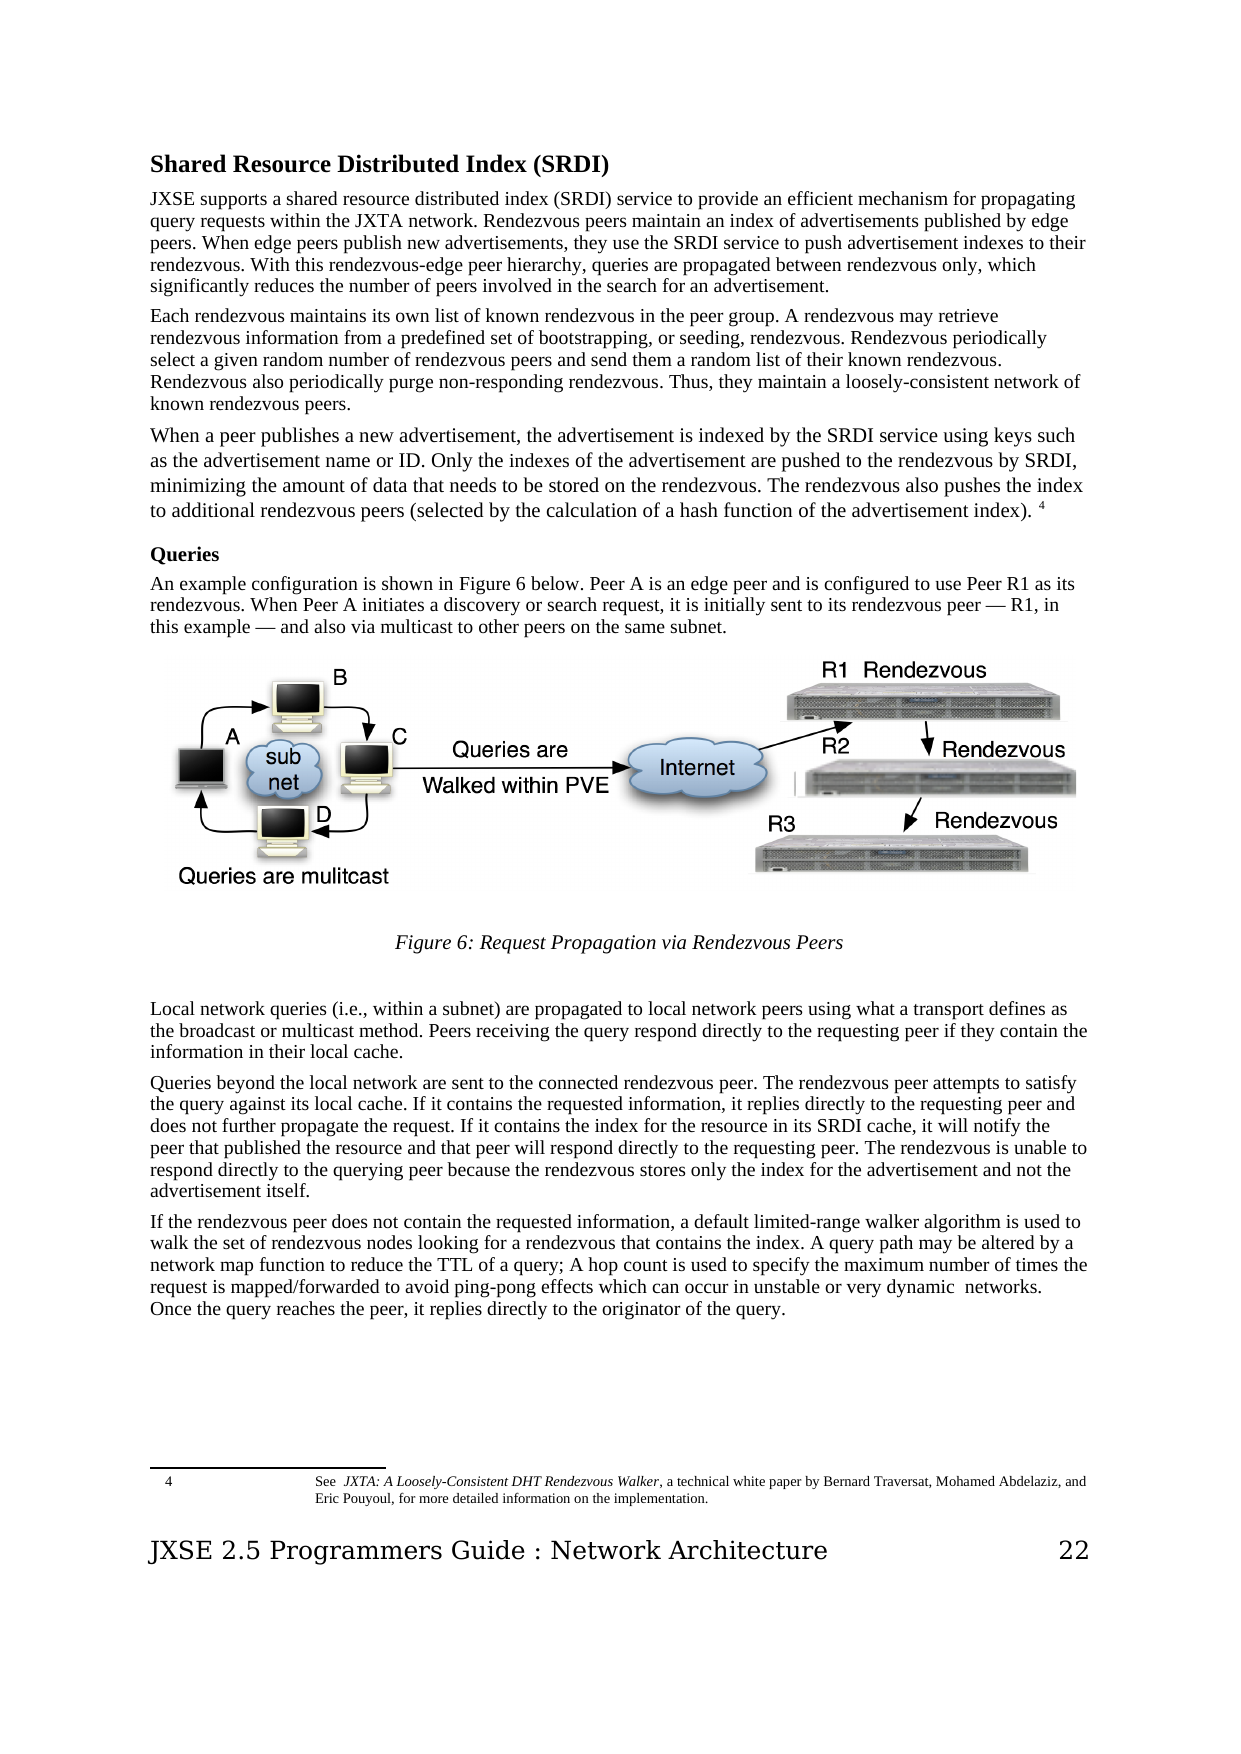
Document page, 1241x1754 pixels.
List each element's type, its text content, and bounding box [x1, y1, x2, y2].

text JXSE supports a shared resource distributed index (SRDI) service to provide an efficient mechanism for propagating query requests within the JXTA network. Rendezvous peers maintain an index of advertisements published by edge peers. When edge peers publish new advertisements, they use the SRDI service to push advertisement indexes to their rendezvous. With this rendezvous-edge peer hierarchy, queries are propagated between rendezvous only, which significantly reduces the number of peers involved in the search for an advertisement. [150, 188, 1090, 297]
text Figure 6: Request Propagation via Rendezvous Peers [164, 931, 1076, 954]
text If the rendezvous peer does not contain the requested information, a default limited-range walker algorithm is used to walk the set of rendezvous nodes looking for a rendezvous that contains the index. A query path may be altered by a network map function to reduce the TTL of a query; A hop count is used to specify the maximum number of times the request is mapped/forwarded to avoid ping-pong effects which can occur in unstable or very dynamic networks. Once the query reaches the peer, it replies directly to the originator of the query. [150, 1211, 1090, 1319]
picture [163, 655, 1077, 891]
text Local network queries (i.e., within a subnet) are propagated to local network peers using what a transport defines as the broadcast or multicast method. Peers receiving the query respond directly to the requesting peer if they contain the information in their local cache. [150, 998, 1090, 1063]
text See JXTA: A Loosely-Consistent DHT Rendezvous Walker, a technical white paper by Bernard Traversat, Mohamed Abdelaziz, and Eric Pouyoul, for more detailed information on the implementation. [165, 1474, 1090, 1506]
text An example configuration is shown in Figure 6 below. Peer A is an edge peer and is configured to use Peer R1 as its rendezvous. When Peer A initiates a discovery or search request, it is initially sent to its rendezvous peer — R1, in this example — and also via multicast to other peers on the same subnet. [150, 573, 1090, 638]
text Queries [150, 543, 1090, 566]
text When a peer publishes a new advertisement, the advertisement is indexed by the SRDI service using keys such as the advertisement name or ID. Only the indexes of the advertisement are pushed to the rendezvous by SRDI, minimizing the amount of data that needs to be stored on the rendezvous. The rendezvous also pushes the index to additional rendezvous peers (selected by the calculation of a hash function of the advertisement index). [150, 422, 1090, 522]
text Each rendezvous maintains its own list of known rendezvous in the peer group. A rendezvous may retrieve rendezvous information from a predefined set of bootstrapping, or seeding, rendezvous. Rendezvous periodically select a given random number of rendezvous peers and send them a random list of their known rendezvous. Rendezvous also periodically purge non-responding rendezvous. Thus, they maintain a loosely-consistent network of known rendezvous peers. [150, 305, 1090, 414]
text Queries beyond the local network are sent to the connected rendezvous peer. The rendezvous peer attempts to satisfy the query against its local cache. If it contains the requested information, it replies directly to the requesting peer and does not further propagate the request. If it contains the index for the resource in its SRDI cache, it will notify the peer that published the resource and that peer will respond directly to the requesting peer. The rendezvous is unable to respond directly to the querying peer because the rendezvous stores only the index for the advertisement and not the advertisement itself. [150, 1072, 1090, 1202]
text Shared Resource Distributed Index (SRDI) [150, 150, 1090, 178]
